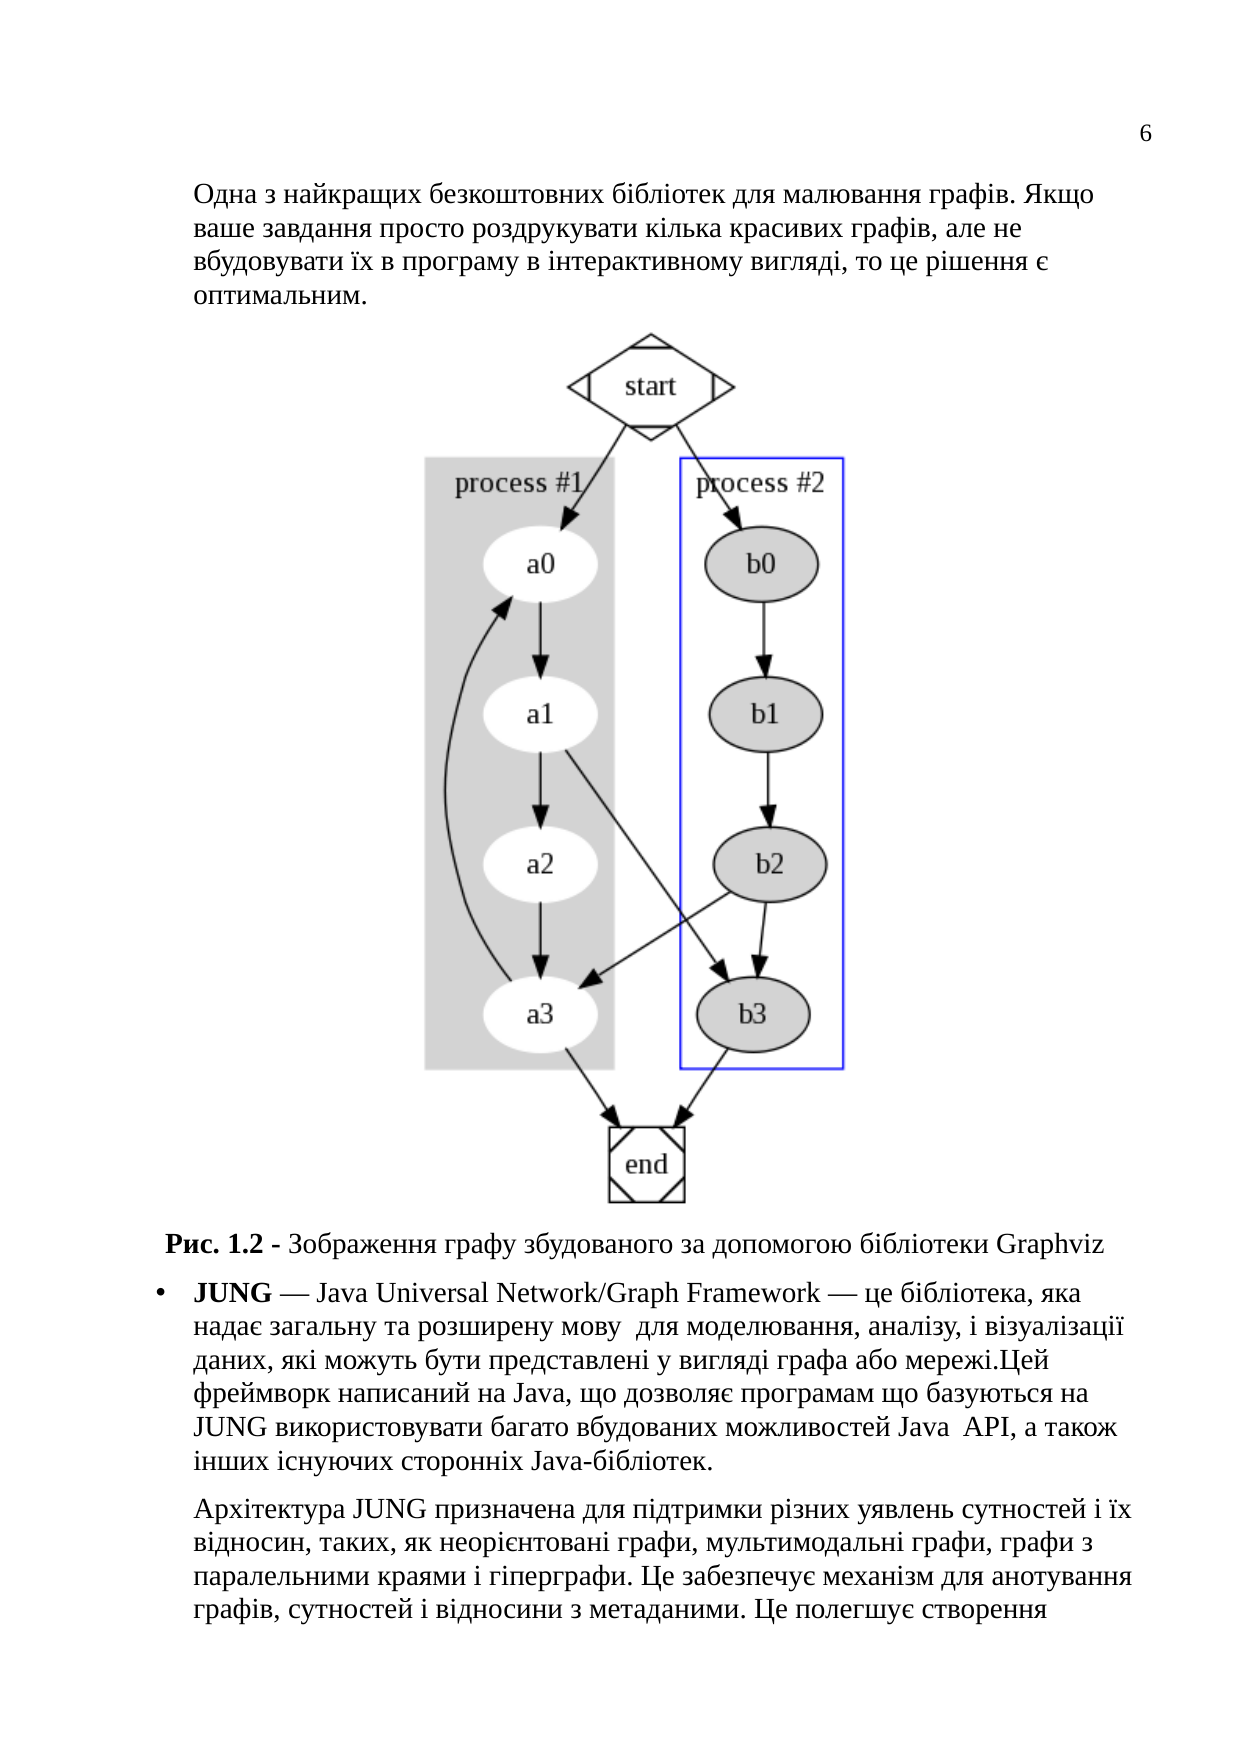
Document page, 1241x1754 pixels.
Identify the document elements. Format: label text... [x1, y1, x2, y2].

list Одна з найкращих безкоштовних бібліотек для малювання графів. Якщо ваше завдання просто роздрукувати кілька красивих графів, але не вбудовувати їх в програму в інтерактивному вигляді, то це рішення є оптимальним. [156, 176, 1152, 311]
text Рис. 1.2 - Зображення графу збудованого за допомогою бібліотеки Graphviz [118, 325, 1152, 1260]
picture [401, 325, 869, 1227]
list Архітектура JUNG призначена для підтримки різних уявлень сутностей і їх відносин, таких, як неорієнтовані графи, мультимодальні графи, графи з паралельними краями і гіперграфи. Це забезпечує механізм для анотування графів, сутностей і відносини з метаданими. Це полегшує створення [156, 1491, 1152, 1625]
list JUNG — Java Universal Network/Graph Framework — це бібліотека, яка надає загальну та розширену мову для моделювання, аналізу, і візуалізації даних, які можуть бути представлені у вигляді графа або мережі.Цей фреймворк написаний на Java, що дозволяє програмам що базуються на JUNG використовувати багато вбудованих можливостей Java API, а також інших існуючих сторонніх Java-бібліотек. [156, 1275, 1152, 1476]
